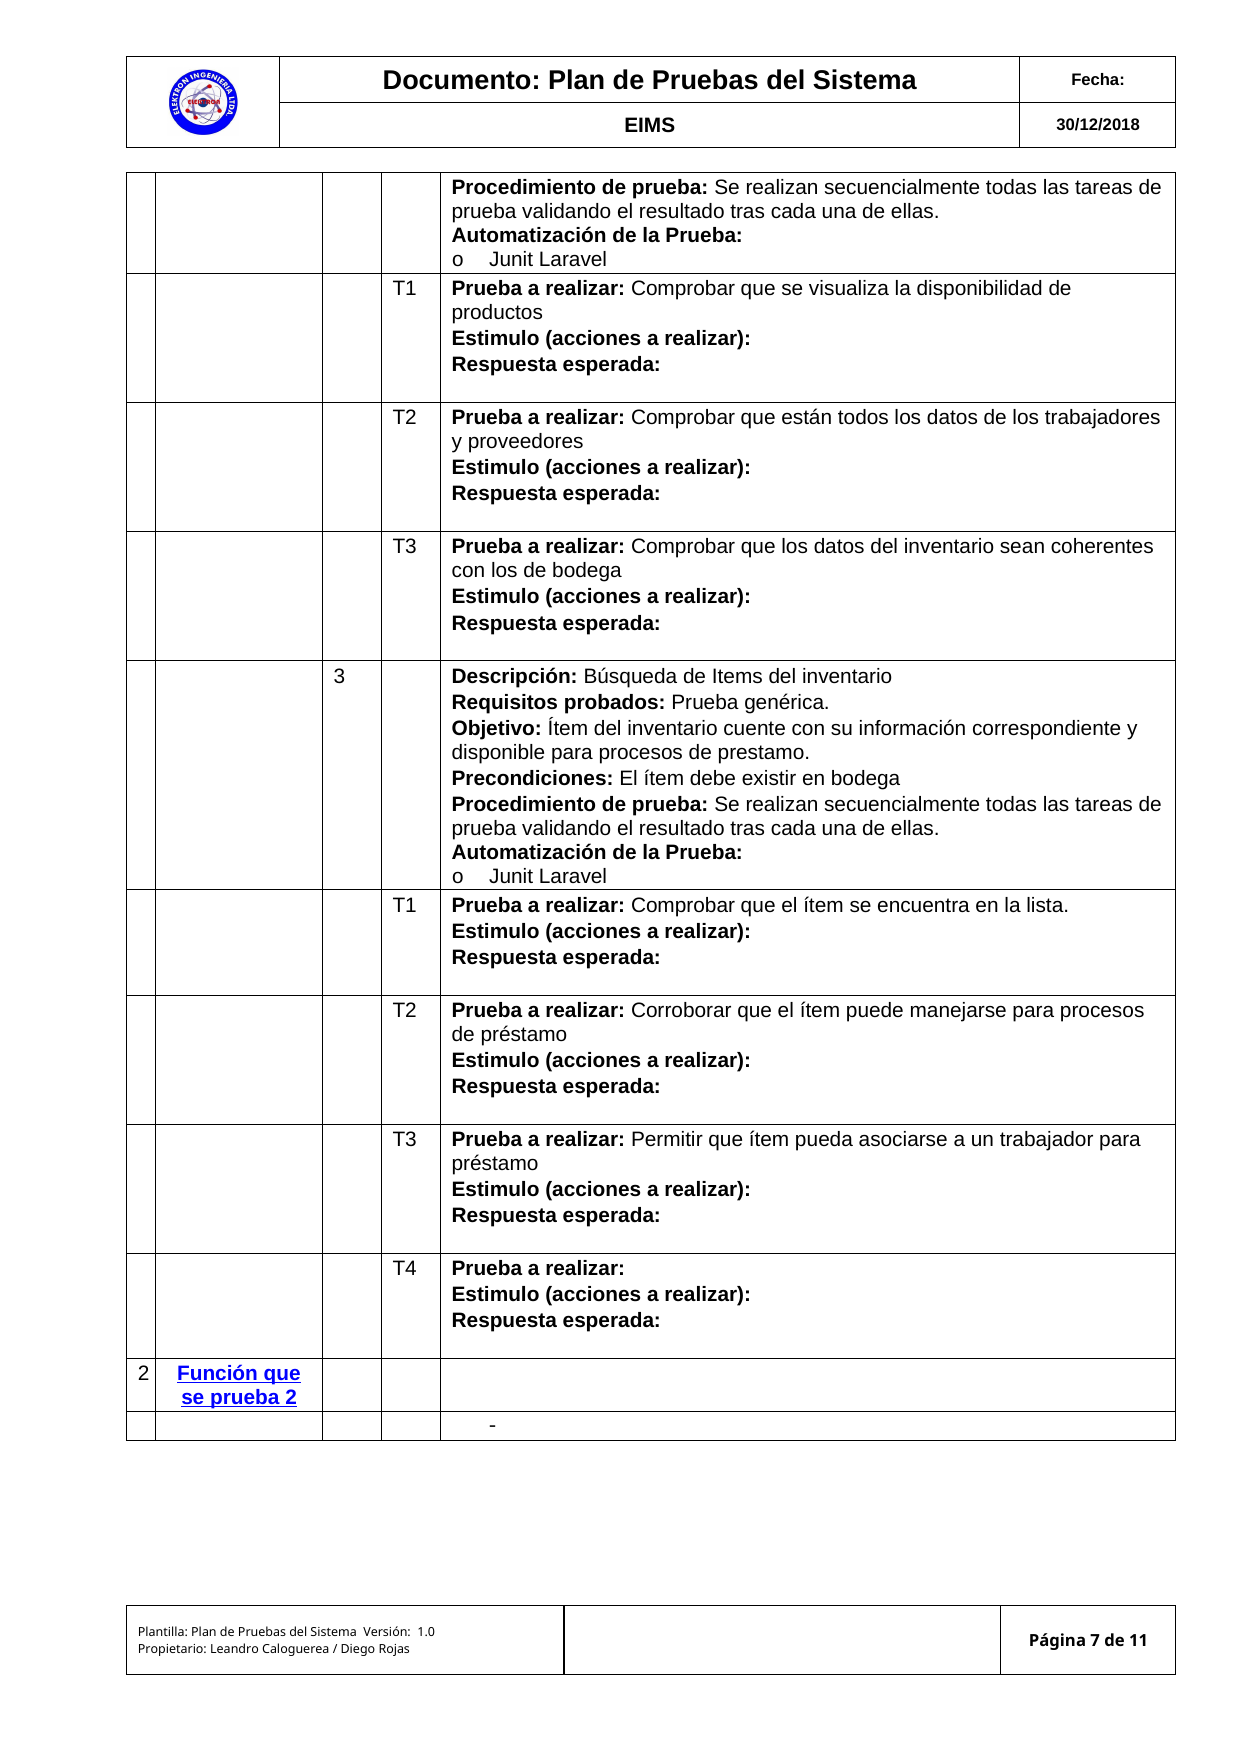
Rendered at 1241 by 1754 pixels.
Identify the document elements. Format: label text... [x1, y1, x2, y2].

table_cell [156, 274, 322, 402]
table_cell [323, 274, 381, 402]
table_cell Descripción: Búsqueda de Items del inventario Requisitos probados: Prueba genérica. Objetivo: Ítem del inventario cuente con su información correspondiente y disponible para procesos de prestamo. Precondiciones: El ítem debe existir en bodega Procedimiento de prueba: Se realizan secuencialmente todas las tareas de prueba validando el resultado tras cada una de ellas. Automatización de la Prueba: Junit Laravel [441, 661, 1175, 889]
table_cell [323, 1125, 381, 1253]
table_cell [156, 532, 322, 660]
picture [167, 67, 239, 136]
table_cell [127, 1254, 155, 1358]
table_cell Prueba a realizar: Corroborar que el ítem puede manejarse para procesos de préstamo Estimulo (acciones a realizar): Respuesta esperada: [441, 996, 1175, 1124]
table_cell [323, 403, 381, 531]
table_cell [382, 1359, 440, 1411]
table_cell [323, 996, 381, 1124]
table_cell [441, 1359, 1175, 1411]
table_cell Procedimiento de prueba: Se realizan secuencialmente todas las tareas de prueba validando el resultado tras cada una de ellas. Automatización de la Prueba: Junit Laravel [441, 173, 1175, 273]
table_cell [156, 173, 322, 273]
table_cell Prueba a realizar: Permitir que ítem pueda asociarse a un trabajador para préstamo Estimulo (acciones a realizar): Respuesta esperada: [441, 1125, 1175, 1253]
table_cell T2 [382, 996, 440, 1124]
table_cell [127, 532, 155, 660]
table_cell Prueba a realizar: Comprobar que los datos del inventario sean coherentes con los de bodega Estimulo (acciones a realizar): Respuesta esperada: [441, 532, 1175, 660]
table_cell [323, 890, 381, 994]
table_cell [382, 661, 440, 889]
table_cell Prueba a realizar: Estimulo (acciones a realizar): Respuesta esperada: [441, 1254, 1175, 1358]
table_cell [441, 1412, 1175, 1440]
table_cell [323, 1359, 381, 1411]
table_cell [382, 1412, 440, 1440]
table_cell Prueba a realizar: Comprobar que el ítem se encuentra en la lista. Estimulo (acciones a realizar): Respuesta esperada: [441, 890, 1175, 994]
table_cell 3 [323, 661, 381, 889]
table_cell [323, 1412, 381, 1440]
table_cell T3 [382, 1125, 440, 1253]
table_cell [156, 403, 322, 531]
table_cell [127, 173, 155, 273]
table_cell [127, 274, 155, 402]
table_cell [156, 890, 322, 994]
table_cell [127, 661, 155, 889]
table_cell [323, 1254, 381, 1358]
table_cell Prueba a realizar: Comprobar que se visualiza la disponibilidad de productos Estimulo (acciones a realizar): Respuesta esperada: [441, 274, 1175, 402]
table_cell [156, 1125, 322, 1253]
table_cell T4 [382, 1254, 440, 1358]
table_cell [156, 996, 322, 1124]
table_cell Función que se prueba 2 [156, 1359, 322, 1411]
table_cell T2 [382, 403, 440, 531]
table_cell [127, 890, 155, 994]
table_cell T1 [382, 274, 440, 402]
table_cell [382, 173, 440, 273]
table_cell 2 [127, 1359, 155, 1411]
table_cell [156, 1412, 322, 1440]
table_cell [127, 1412, 155, 1440]
table_cell T3 [382, 532, 440, 660]
table_cell [127, 996, 155, 1124]
table_cell [156, 661, 322, 889]
table_cell T1 [382, 890, 440, 994]
table_cell [323, 532, 381, 660]
table_cell Prueba a realizar: Comprobar que están todos los datos de los trabajadores y proveedores Estimulo (acciones a realizar): Respuesta esperada: [441, 403, 1175, 531]
table_cell [323, 173, 381, 273]
table_cell [127, 403, 155, 531]
table_cell [156, 1254, 322, 1358]
table_cell [127, 1125, 155, 1253]
